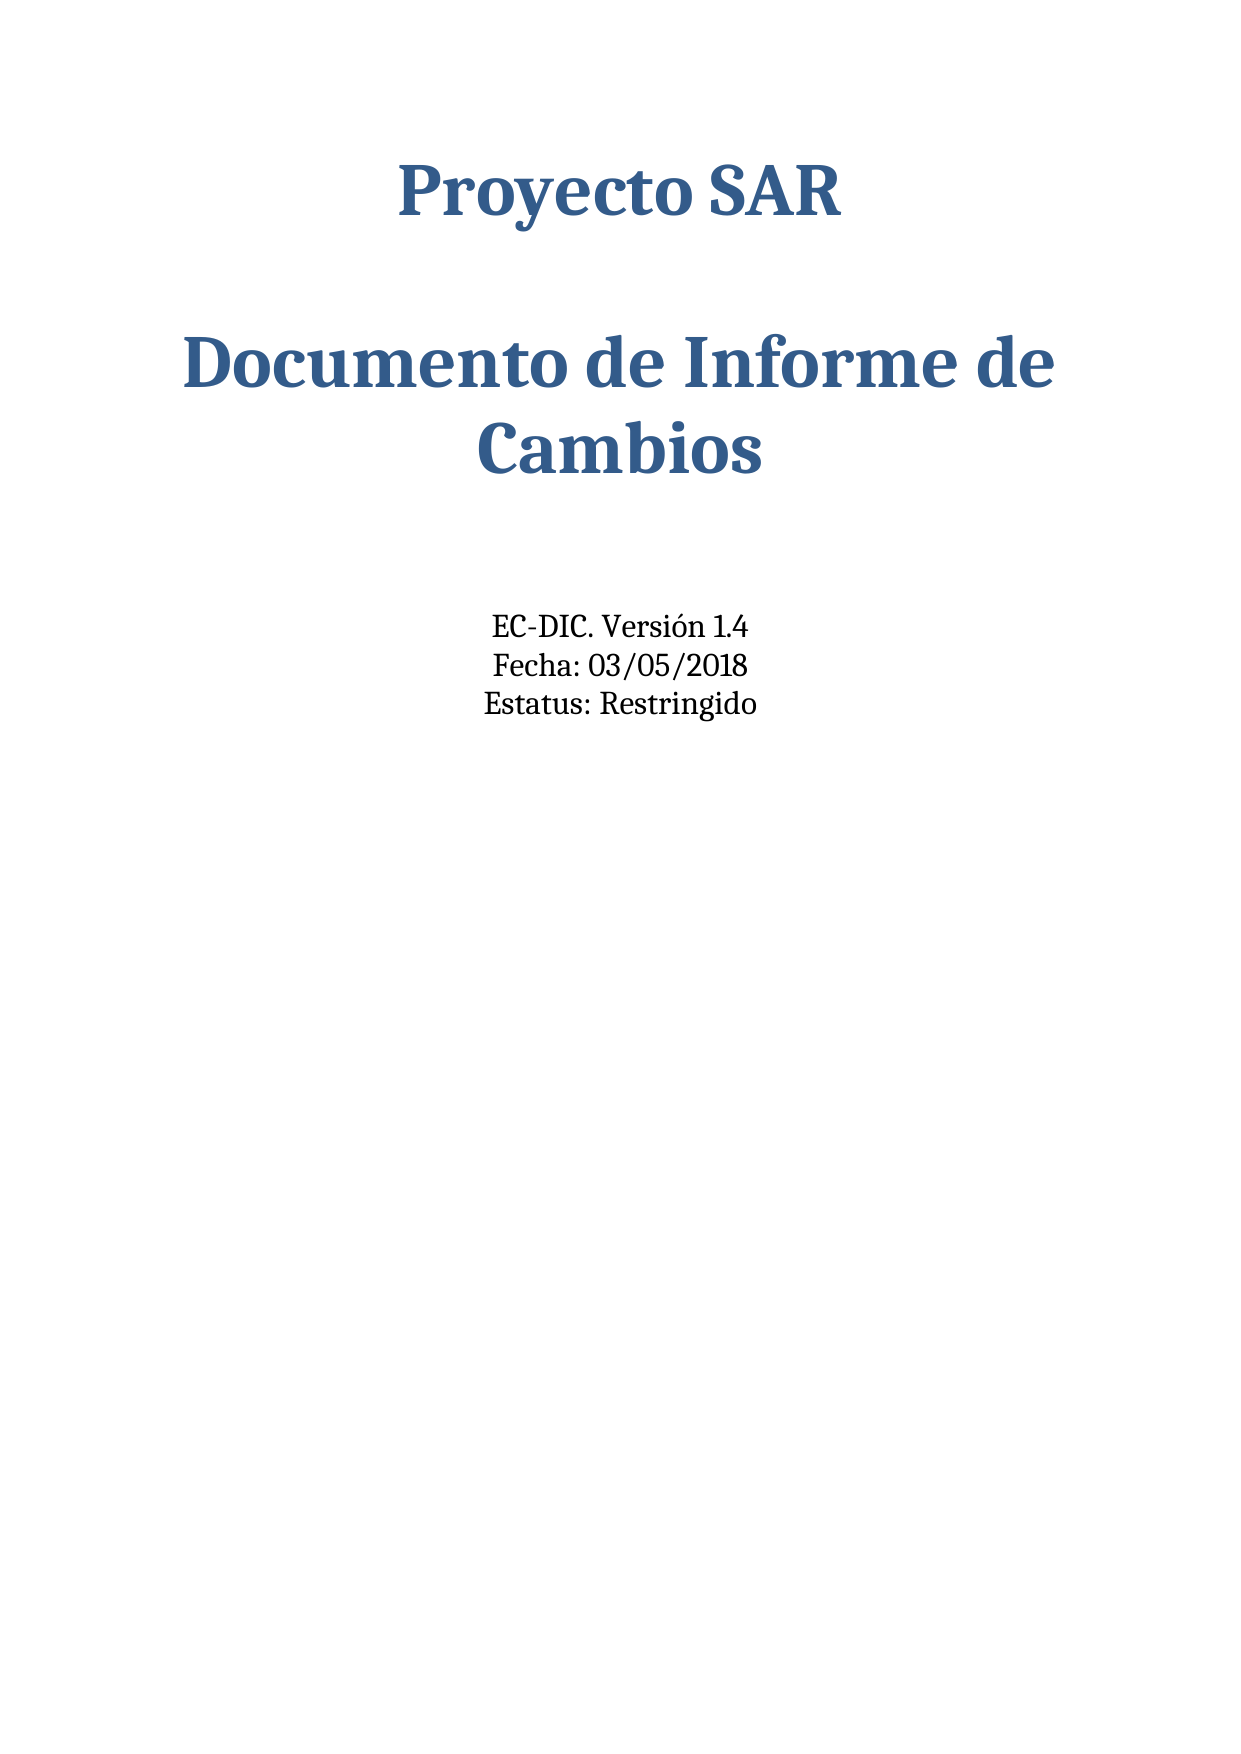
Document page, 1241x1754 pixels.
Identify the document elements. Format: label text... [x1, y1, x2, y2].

text Proyecto SAR [177, 148, 1063, 234]
text Fecha: 03/05/2018 [177, 646, 1063, 684]
text EC-DIC. Versión 1.4 [177, 608, 1063, 646]
text Estatus: Restringido [177, 684, 1063, 723]
text Documento de Informe de Cambios [177, 320, 1063, 493]
